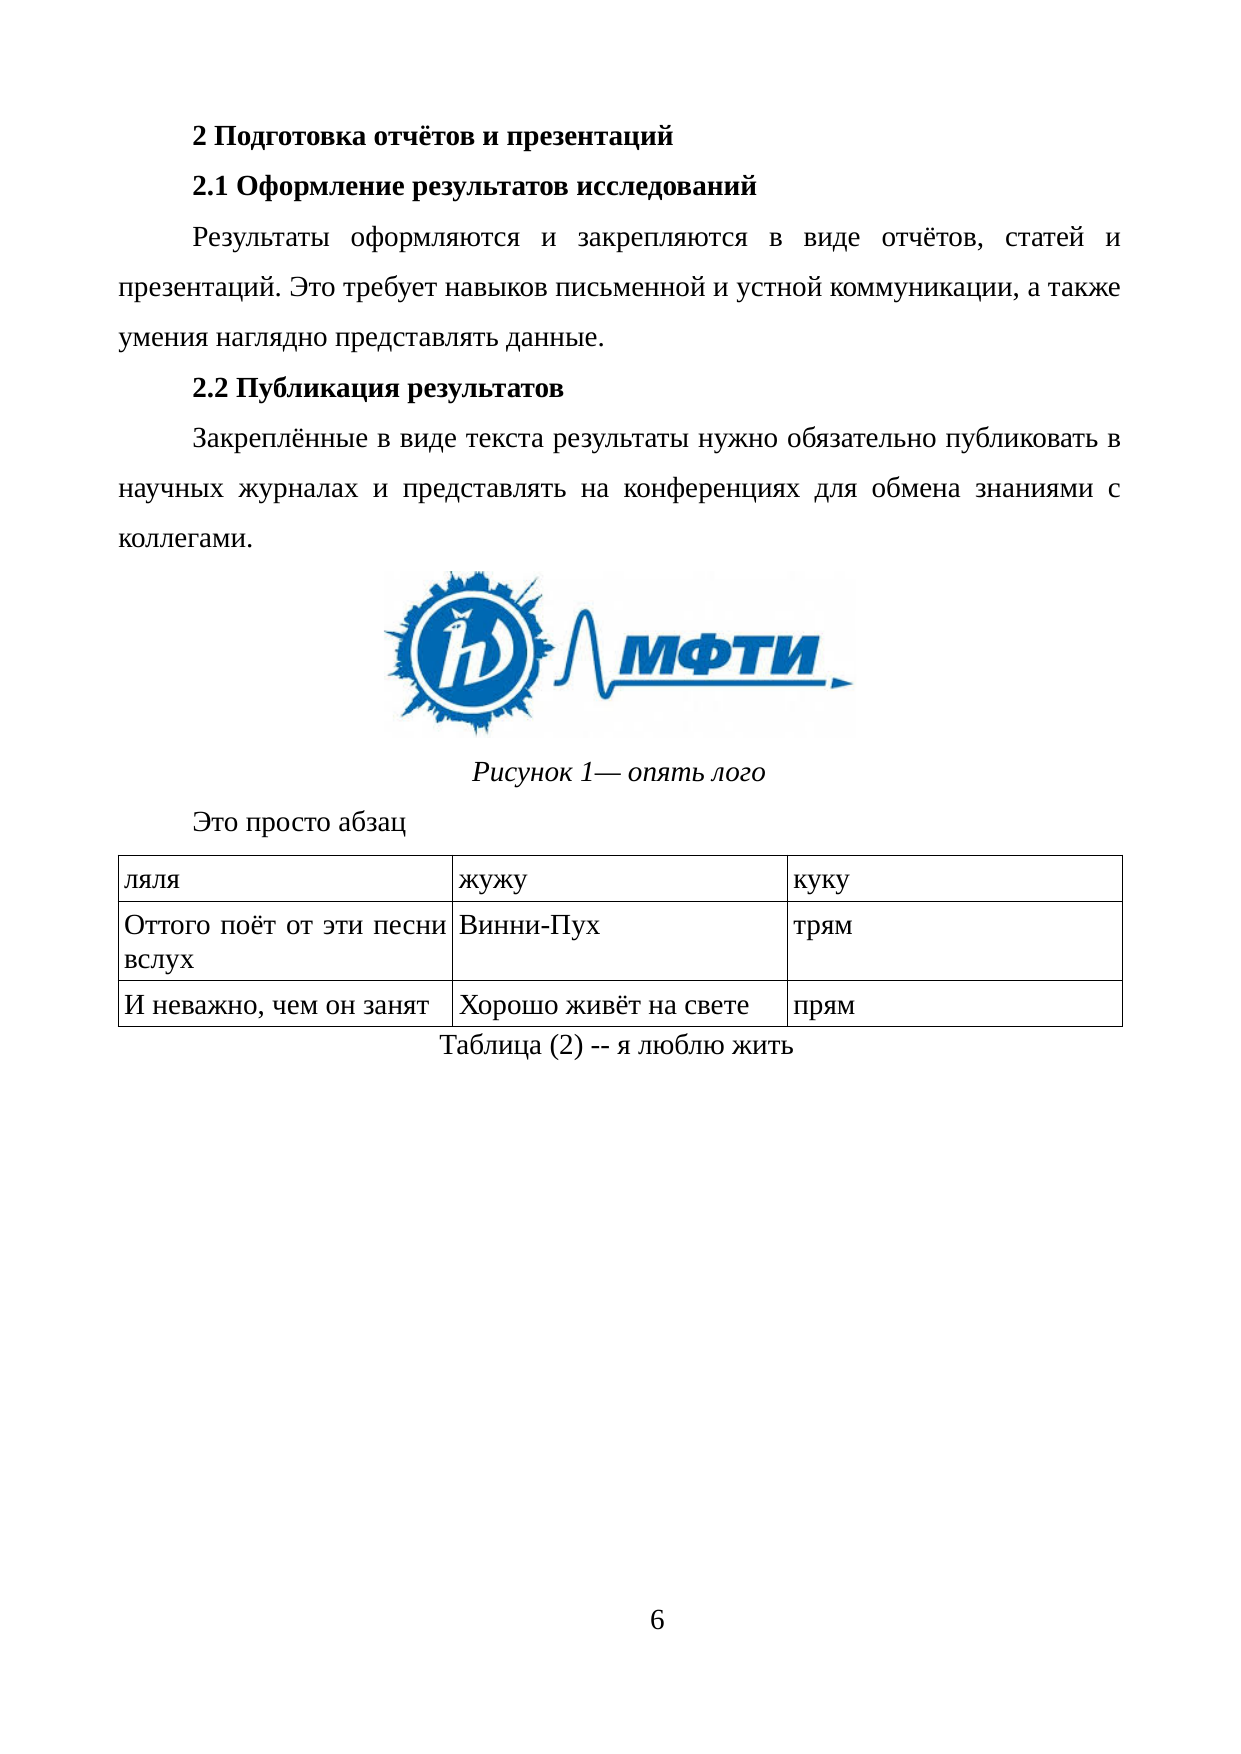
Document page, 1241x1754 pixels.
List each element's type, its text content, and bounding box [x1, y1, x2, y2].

text Таблица (2) -- я люблю жить [118, 1027, 1122, 1061]
table_cell прям [788, 981, 1122, 1026]
text Это просто абзац [118, 804, 1122, 838]
table_cell Хорошо живёт на свете [453, 981, 787, 1026]
subtitle Оформление результатов исследований [118, 168, 1122, 202]
table_header ляля [119, 856, 452, 901]
text Рисунок 1— опять лого [118, 754, 1122, 787]
picture [383, 571, 857, 738]
table_cell трям [788, 902, 1122, 980]
table_header куку [788, 856, 1122, 901]
table_cell Винни-Пух [453, 902, 787, 980]
table_header жужу [453, 856, 787, 901]
text Закреплённые в виде текста результаты нужно обязательно публиковать в научных журналах и представлять на конференциях для обмена знаниями с коллегами. [118, 420, 1122, 554]
table_cell И неважно, чем он занят [119, 981, 452, 1026]
subtitle Публикация результатов [118, 370, 1122, 403]
subtitle Подготовка отчётов и презентаций [118, 118, 1122, 152]
text Результаты оформляются и закрепляются в виде отчётов, статей и презентаций. Это требует навыков письменной и устной коммуникации, а также умения наглядно представлять данные. [118, 219, 1122, 353]
table_cell Оттого поёт от эти песни вслух [119, 902, 452, 980]
